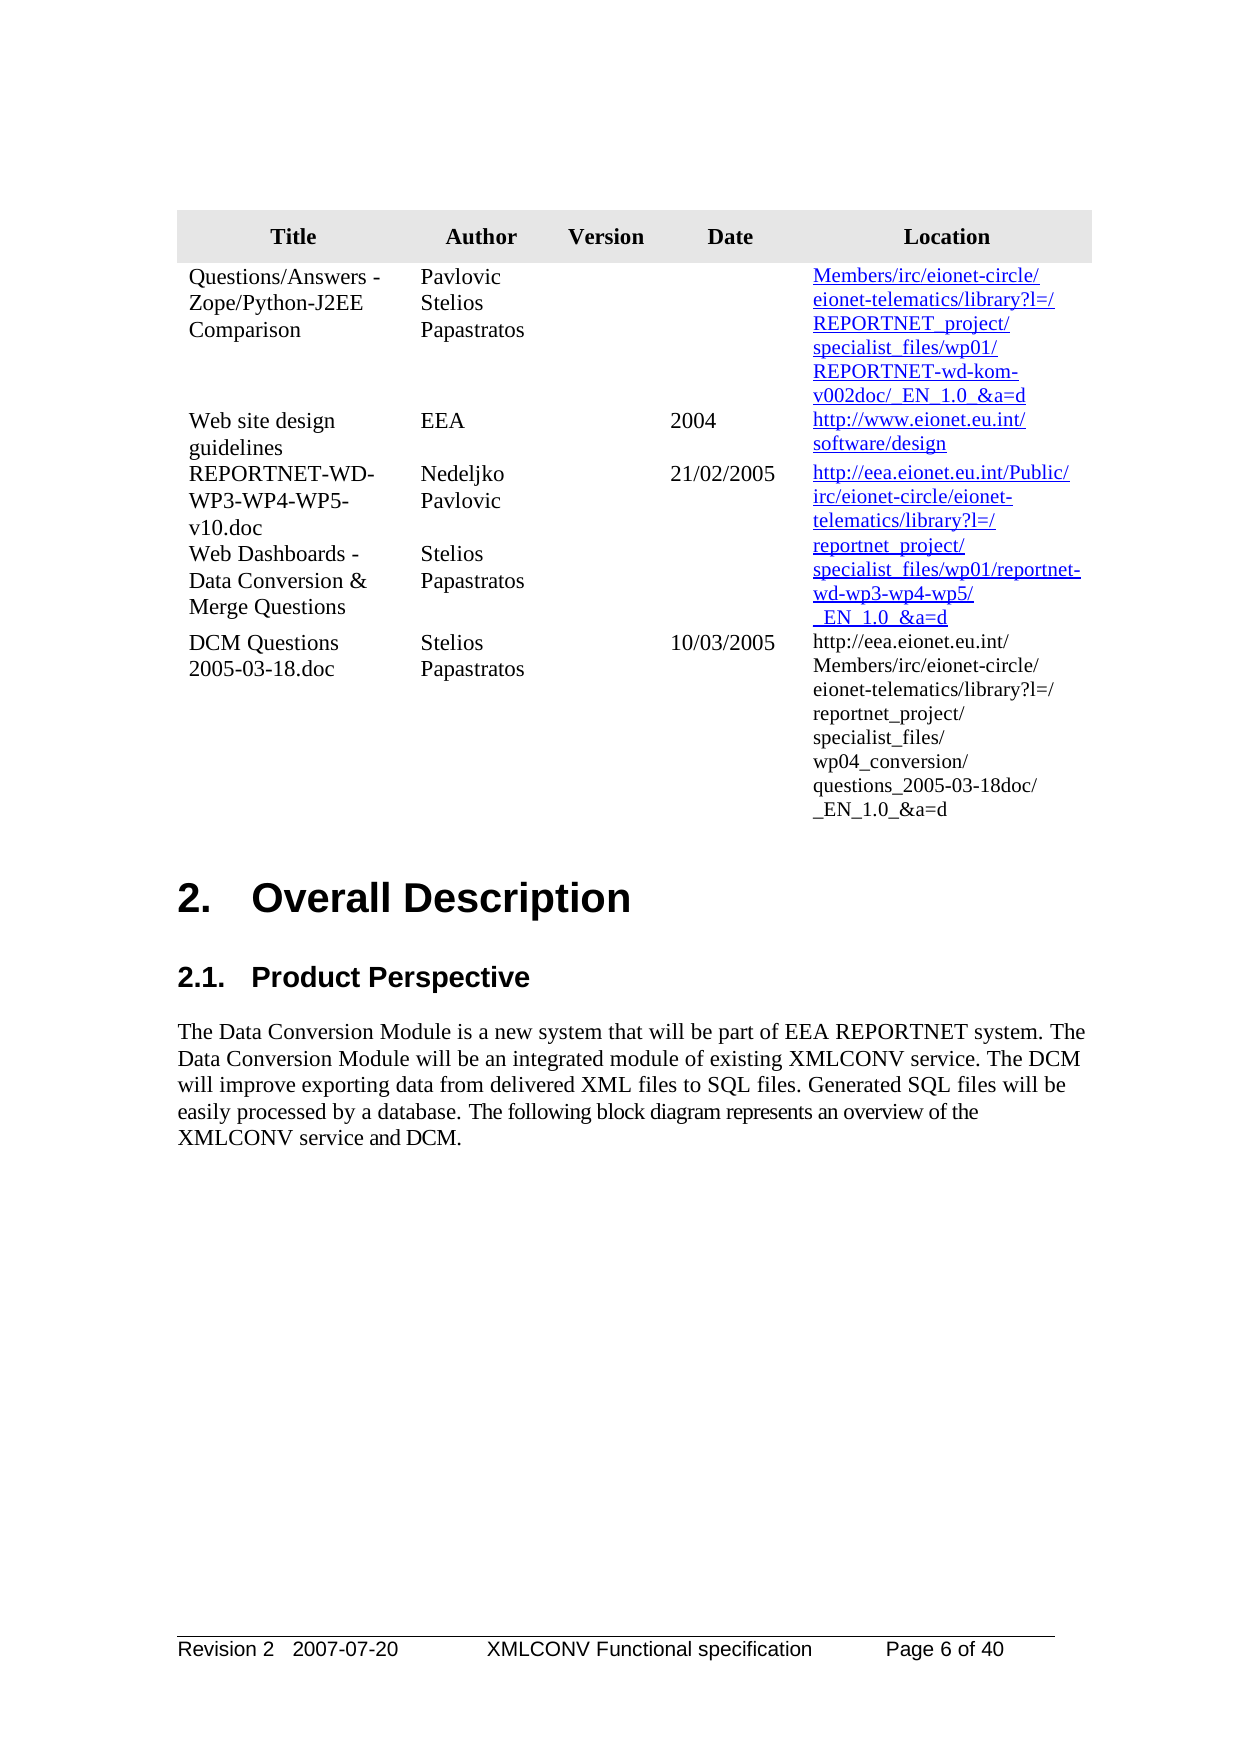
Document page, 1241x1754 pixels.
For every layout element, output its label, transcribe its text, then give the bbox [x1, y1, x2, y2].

table_cell [553, 407, 659, 460]
table_cell Nedeljko Pavlovic Stelios Papastratos [409, 460, 553, 629]
table_cell 10/03/2005 [659, 629, 802, 821]
table_cell Web site design guidelines [177, 407, 409, 460]
table_cell 2004 [659, 407, 802, 460]
table_cell http://eea.eionet.eu.int/Public/irc/eionet-circle/eionet-telematics/library?l=/reportnet_project/specialist_files/wp01/reportnet-wd-wp3-wp4-wp5/_EN_1.0_&a=d [802, 460, 1092, 629]
table_cell Stelios Papastratos [409, 629, 553, 821]
table_cell http://www.eionet.eu.int/software/design [802, 407, 1092, 460]
table_cell http://eea.eionet.eu.int/Members/irc/eionet-circle/eionet-telematics/library?l=/reportnet_project/specialist_files/wp04_conversion/questions_2005-03-18doc/_EN_1.0_&a=d [802, 629, 1092, 821]
table_cell DCM Questions 2005-03-18.doc [177, 629, 409, 821]
table_cell Members/irc/eionet-circle/eionet-telematics/library?l=/REPORTNET_project/specialist_files/wp01/REPORTNET-wd-kom-v002doc/_EN_1.0_&a=d [802, 263, 1092, 407]
table_cell EEA [409, 407, 553, 460]
table_cell 21/02/2005 [659, 460, 802, 629]
table_cell [659, 263, 802, 407]
table_cell [553, 460, 659, 629]
subtitle Product Perspective [177, 959, 1092, 993]
table_cell Questions/Answers - Zope/Python-J2EE Comparison [177, 263, 409, 407]
table_cell REPORTNET-WD-WP3-WP4-WP5-v10.doc Web Dashboards - Data Conversion & Merge Questions [177, 460, 409, 629]
table_header Version [553, 210, 659, 263]
table_header Date [659, 210, 802, 263]
table_header Title [177, 210, 409, 263]
table_header Location [802, 210, 1092, 263]
table_cell Pavlovic Stelios Papastratos [409, 263, 553, 407]
table_cell [553, 263, 659, 407]
subtitle Overall Description [177, 874, 1092, 922]
table_header Author [409, 210, 553, 263]
table_cell [553, 629, 659, 821]
text The Data Conversion Module is a new system that will be part of EEA REPORTNET system. The Data Conversion Module will be an integrated module of existing XMLCONV service. The DCM will improve exporting data from delivered XML files to SQL files. Generated SQL files will be easily processed by a database. The following block diagram represents an overview of the XMLCONV service and DCM. [177, 1018, 1092, 1151]
